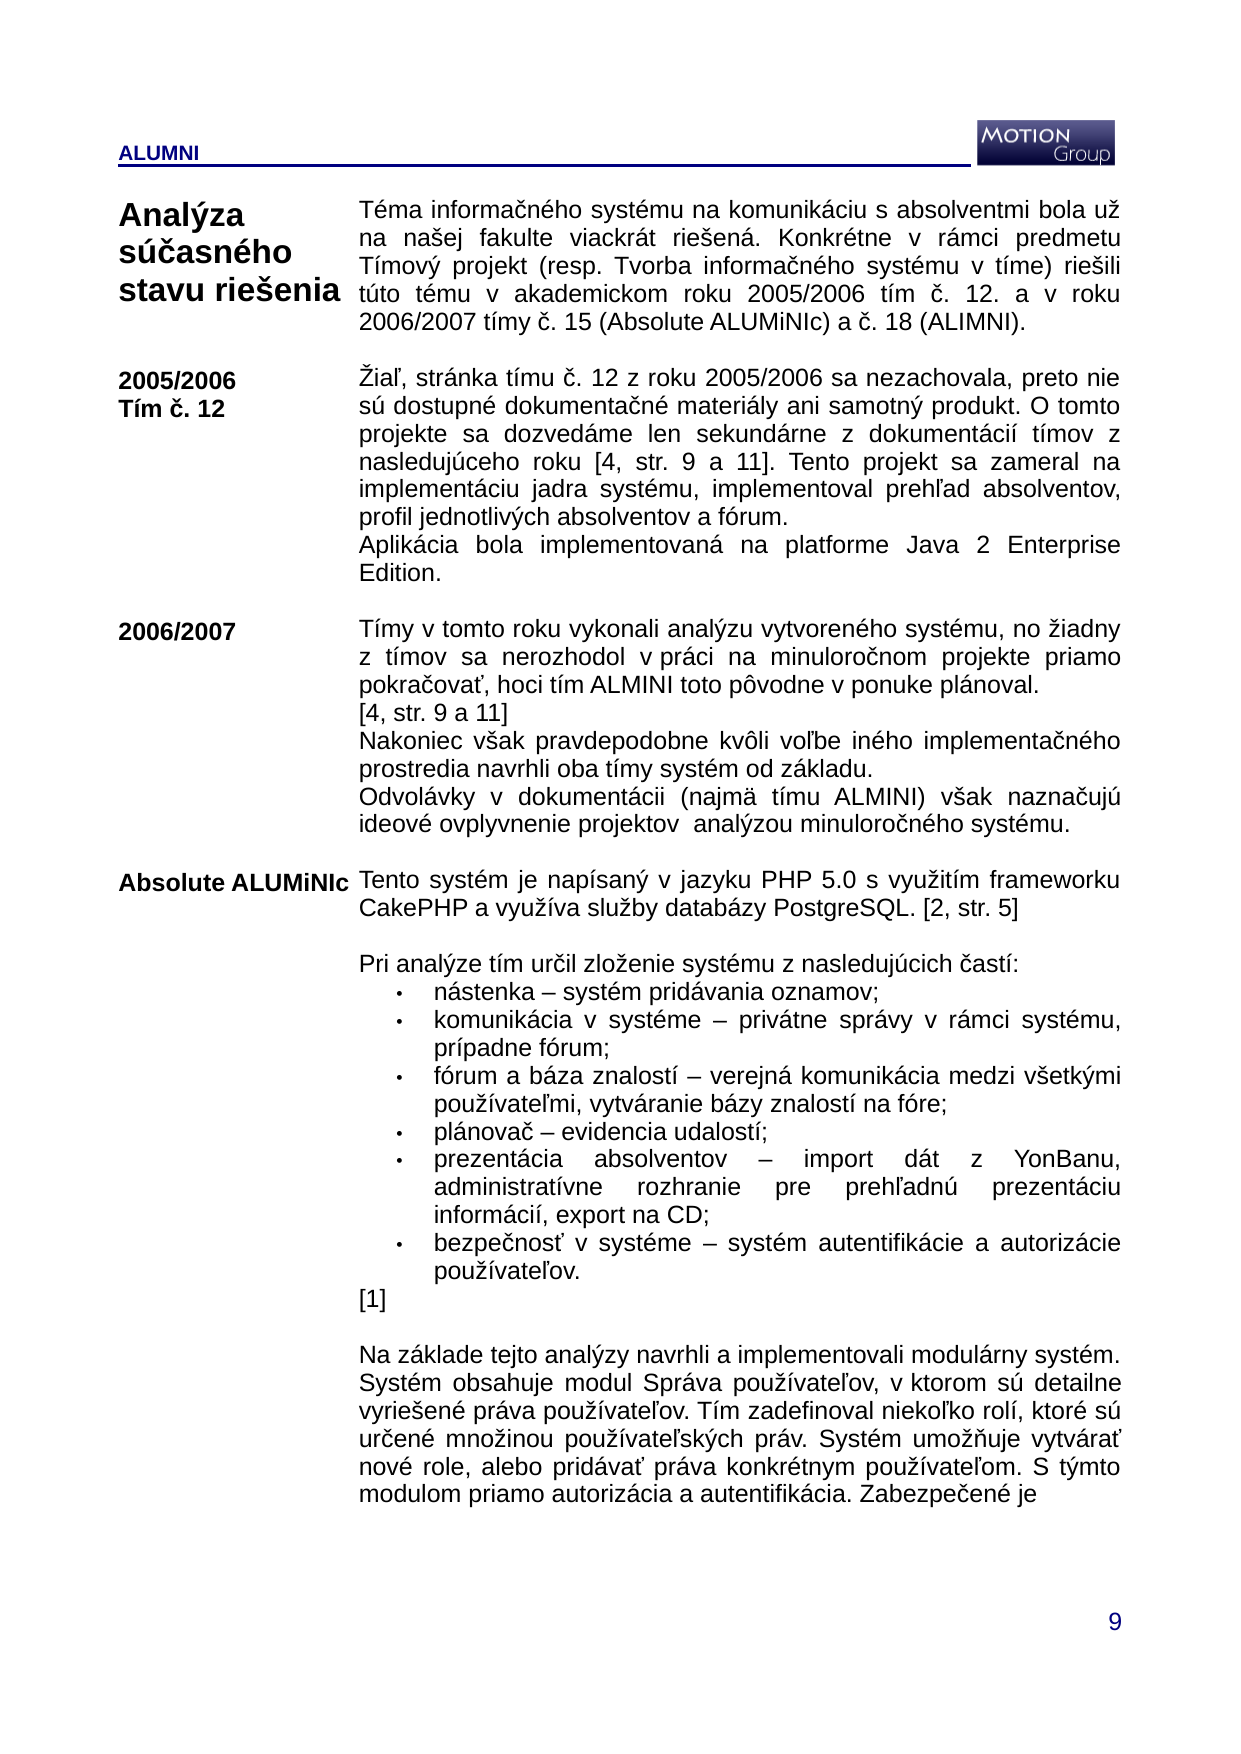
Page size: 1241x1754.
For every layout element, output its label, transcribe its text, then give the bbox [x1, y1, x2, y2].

text [4, str. 9 a 11] [358, 699, 1122, 727]
text Pri analýze tím určil zloženie systému z nasledujúcich častí: [358, 950, 1122, 978]
text Tímy v tomto roku vykonali analýzu vytvoreného systému, no žiadny z tímov sa nerozhodol v práci na minuloročnom projekte priamo pokračovať, hoci tím ALMINI toto pôvodne v ponuke plánoval. [358, 615, 1122, 699]
list plánovač – evidencia udalostí; [396, 1117, 1122, 1145]
text Na základe tejto analýzy navrhli a implementovali modulárny systém. [358, 1341, 1122, 1369]
text Aplikácia bola implementovaná na platforme Java 2 Enterprise Edition. [358, 531, 1122, 587]
subtitle Absolute ALUMiNIc [118, 869, 358, 897]
subtitle 2005/2006 [118, 366, 358, 394]
subtitle Analýza súčasného stavu riešenia [118, 196, 358, 308]
list nástenka – systém pridávania oznamov; [396, 978, 1122, 1006]
text Odvolávky v dokumentácii (najmä tímu ALMINI) však naznačujú ideové ovplyvnenie projektov analýzou minuloročného systému. [358, 782, 1122, 838]
text Téma informačného systému na komunikáciu s absolventmi bola už na našej fakulte viackrát riešená. Konkrétne v rámci predmetu Tímový projekt (resp. Tvorba informačného systému v tíme) riešili túto tému v akademickom roku 2005/2006 tím č. 12. a v roku 2006/2007 tímy č. 15 (Absolute ALUMiNIc) a č. 18 (ALIMNI). [358, 196, 1122, 336]
text Tento systém je napísaný v jazyku PHP 5.0 s využitím frameworku CakePHP a využíva služby databázy PostgreSQL. [2, str. 5] [358, 866, 1122, 922]
list komunikácia v systéme – privátne správy v rámci systému, prípadne fórum; [396, 1006, 1122, 1062]
list bezpečnosť v systéme – systém autentifikácie a autorizácie používateľov. [396, 1229, 1122, 1285]
text [1] [358, 1285, 1122, 1313]
picture [971, 112, 1122, 172]
subtitle 2006/2007 [118, 618, 358, 646]
subtitle Tím č. 12 [118, 394, 358, 422]
text Žiaľ, stránka tímu č. 12 z roku 2005/2006 sa nezachovala, preto nie sú dostupné dokumentačné materiály ani samotný produkt. O tomto projekte sa dozvedáme len sekundárne z dokumentácií tímov z nasledujúceho roku [4, str. 9 a 11]. Tento projekt sa zameral na implementáciu jadra systému, implementoval prehľad absolventov, profil jednotlivých absolventov a fórum. [358, 364, 1122, 531]
list fórum a báza znalostí – verejná komunikácia medzi všetkými používateľmi, vytváranie bázy znalostí na fóre; [396, 1062, 1122, 1117]
list prezentácia absolventov – import dát z YonBanu, administratívne rozhranie pre prehľadnú prezentáciu informácií, export na CD; [396, 1145, 1122, 1229]
text Nakoniec však pravdepodobne kvôli voľbe iného implementačného prostredia navrhli oba tímy systém od základu. [358, 727, 1122, 782]
text Systém obsahuje modul Správa používateľov, v ktorom sú detailne vyriešené práva používateľov. Tím zadefinoval niekoľko rolí, ktoré sú určené množinou používateľských práv. Systém umožňuje vytvárať nové role, alebo pridávať práva konkrétnym používateľom. S týmto modulom priamo autorizácia a autentifikácia. Zabezpečené je [358, 1369, 1122, 1508]
